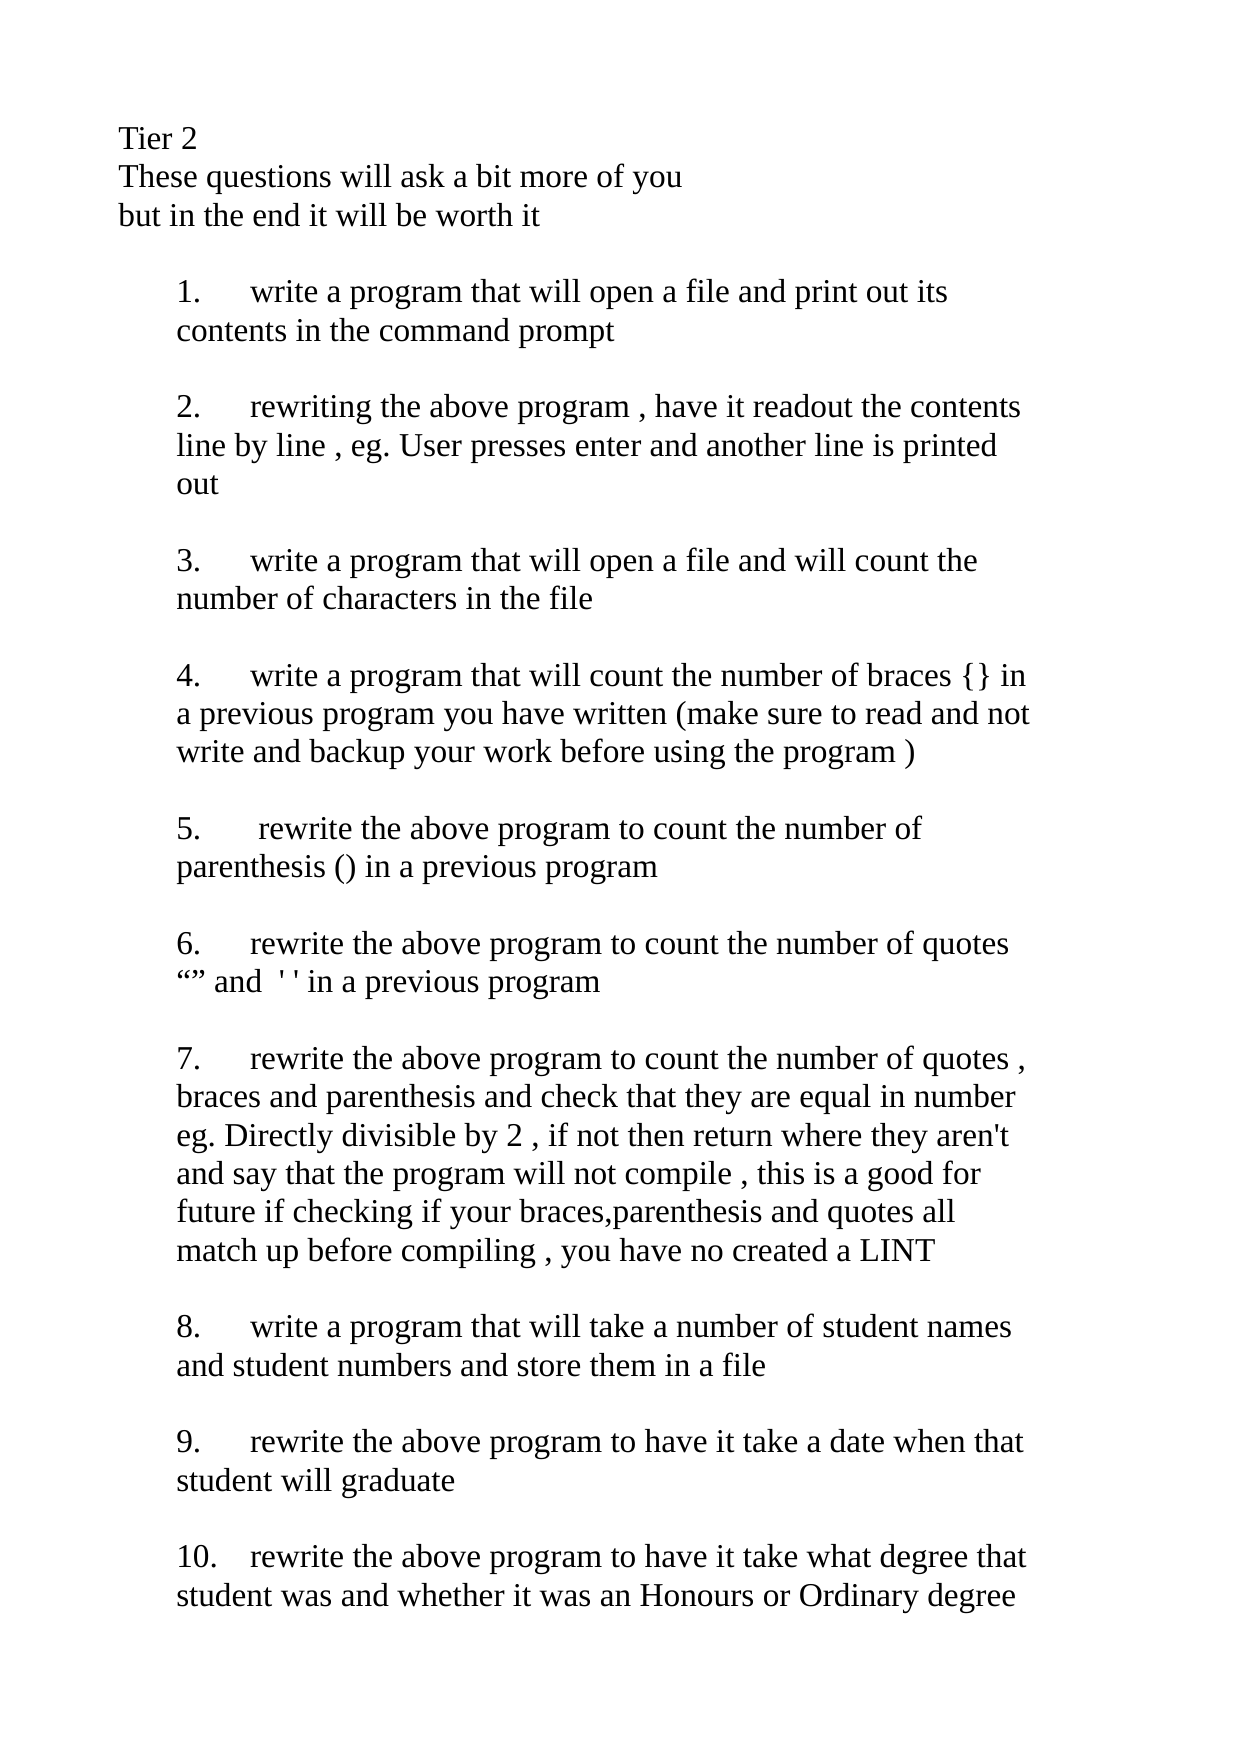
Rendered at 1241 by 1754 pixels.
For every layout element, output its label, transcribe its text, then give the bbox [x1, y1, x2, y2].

list 9. rewrite the above program to have it take a date when that student will graduate [176, 1421, 1041, 1498]
list 3. write a program that will open a file and will count the number of characters in the file [176, 540, 1041, 616]
list 7. rewrite the above program to count the number of quotes , braces and parenthesis and check that they are equal in number eg. Directly divisible by 2 , if not then return where they aren't and say that the program will not compile , this is a good for future if checking if your braces,parenthesis and quotes all match up before compiling , you have no created a LINT [176, 1038, 1041, 1268]
list 4. write a program that will count the number of braces {} in a previous program you have written (make sure to read and not write and backup your work before using the program ) [176, 655, 1041, 770]
text These questions will ask a bit more of you [118, 156, 1122, 195]
text but in the end it will be worth it [118, 195, 1122, 233]
list 6. rewrite the above program to count the number of quotes “” and ' ' in a previous program [176, 923, 1041, 1000]
list 5. rewrite the above program to count the number of parenthesis () in a previous program [176, 808, 1041, 885]
list 1. write a program that will open a file and print out its contents in the command prompt [176, 271, 1041, 348]
list 2. rewriting the above program , have it readout the contents line by line , eg. User presses enter and another line is printed out [176, 386, 1041, 501]
list 8. write a program that will take a number of student names and student numbers and store them in a file [176, 1306, 1041, 1383]
list 10. rewrite the above program to have it take what degree that student was and whether it was an Honours or Ordinary degree [176, 1536, 1041, 1613]
text Tier 2 [118, 118, 1122, 156]
